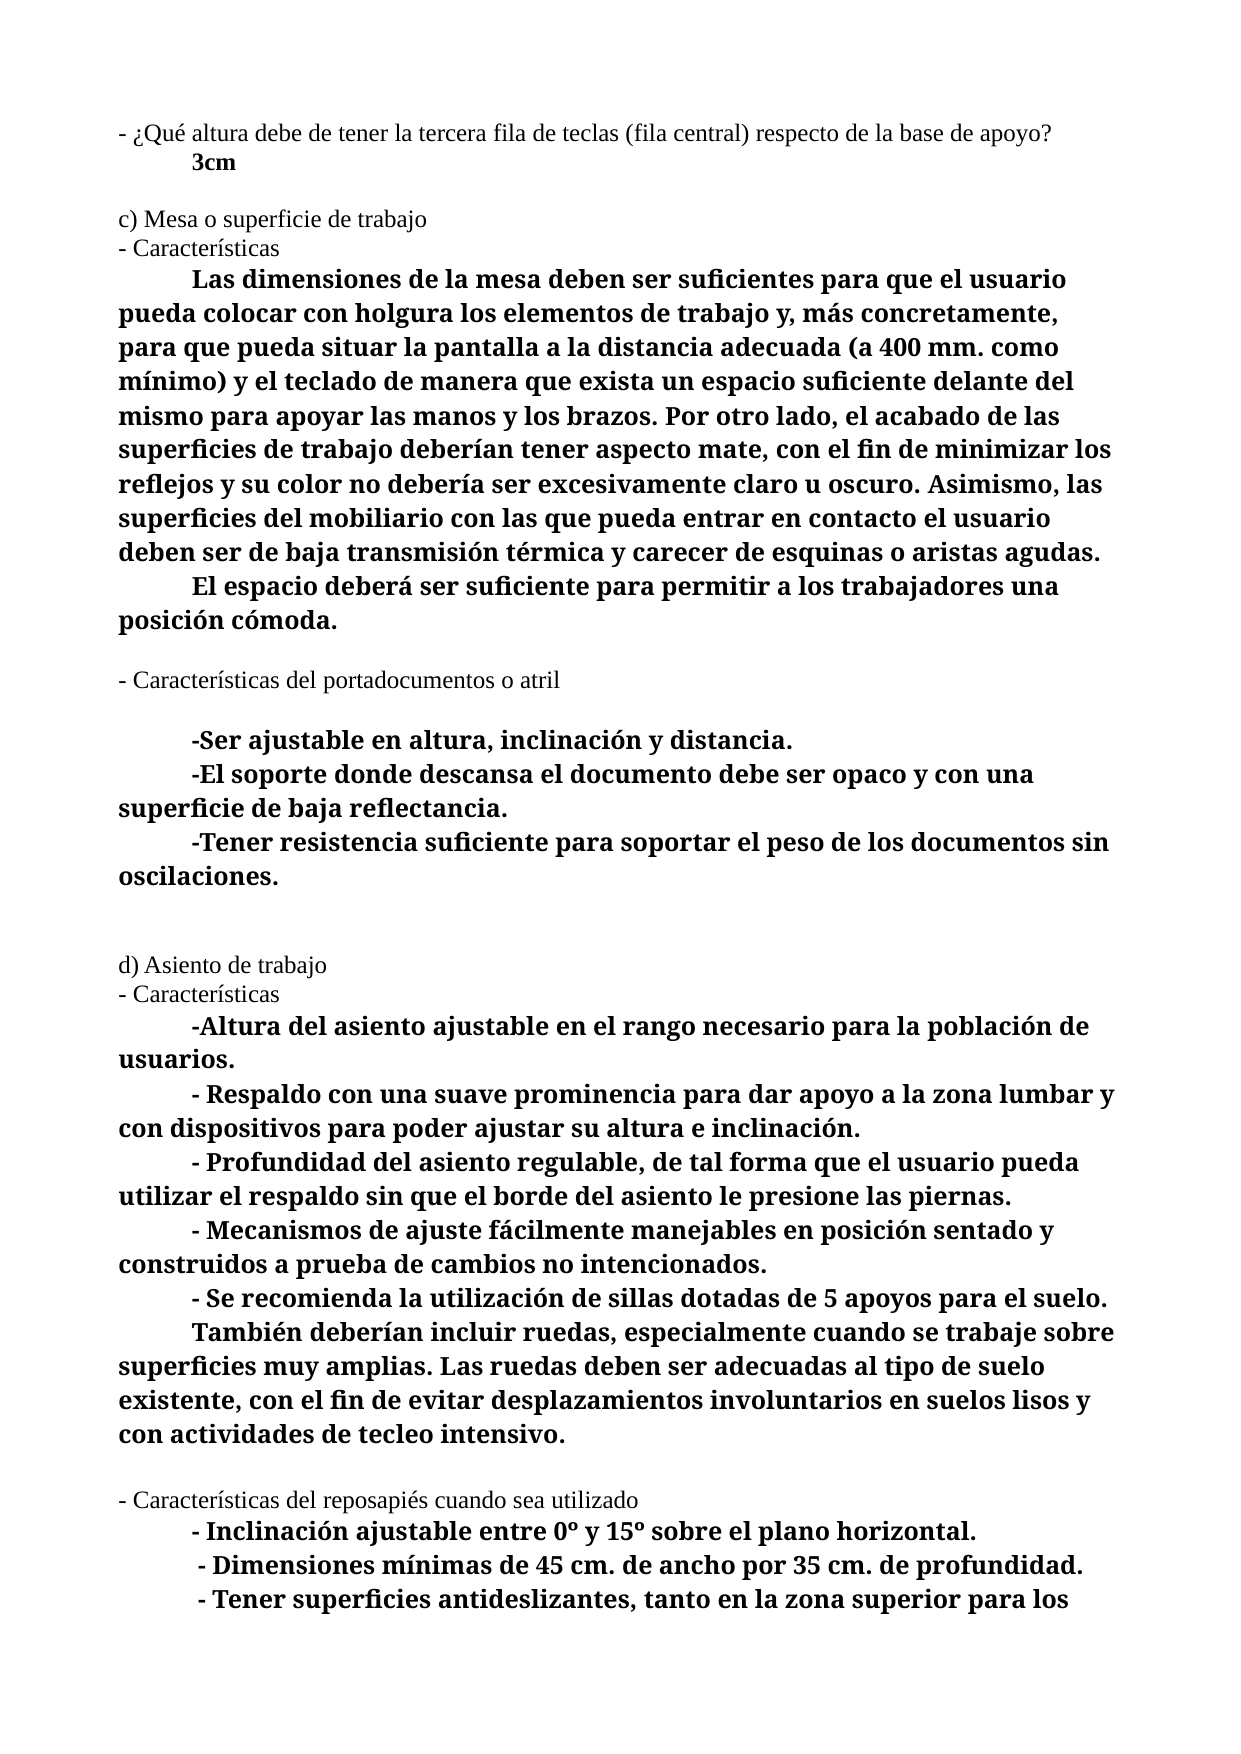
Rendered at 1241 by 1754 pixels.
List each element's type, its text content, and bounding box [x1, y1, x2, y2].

text - Inclinación ajustable entre 0º y 15º sobre el plano horizontal. - Dimensiones mínimas de 45 cm. de ancho por 35 cm. de profundidad. - Tener superficies antideslizantes, tanto en la zona superior para los [118, 1514, 1122, 1616]
text - Características del portadocumentos o atril [118, 665, 1122, 694]
text -Altura del asiento ajustable en el rango necesario para la población de usuarios. - Respaldo con una suave prominencia para dar apoyo a la zona lumbar y con dispositivos para poder ajustar su altura e inclinación. - Profundidad del asiento regulable, de tal forma que el usuario pueda utilizar el respaldo sin que el borde del asiento le presione las piernas. - Mecanismos de ajuste fácilmente manejables en posición sentado y construidos a prueba de cambios no intencionados. - Se recomienda la utilización de sillas dotadas de 5 apoyos para el suelo. [118, 1008, 1122, 1315]
text - ¿Qué altura debe de tener la tercera fila de teclas (fila central) respecto de la base de apoyo? [118, 118, 1122, 147]
text 3cm [118, 147, 1122, 176]
text También deberían incluir ruedas, especialmente cuando se trabaje sobre superficies muy amplias. Las ruedas deben ser adecuadas al tipo de suelo existente, con el fin de evitar desplazamientos involuntarios en suelos lisos y con actividades de tecleo intensivo. [118, 1315, 1122, 1451]
text -Ser ajustable en altura, inclinación y distancia. -El soporte donde descansa el documento debe ser opaco y con una superficie de baja reflectancia. -Tener resistencia suficiente para soportar el peso de los documentos sin oscilaciones. [118, 694, 1122, 893]
text - Características [118, 233, 1122, 262]
text d) Asiento de trabajo [118, 951, 1122, 979]
text - Características [118, 979, 1122, 1008]
text - Características del reposapiés cuando sea utilizado [118, 1485, 1122, 1514]
text c) Mesa o superficie de trabajo [118, 204, 1122, 233]
text Las dimensiones de la mesa deben ser suficientes para que el usuario pueda colocar con holgura los elementos de trabajo y, más concretamente, para que pueda situar la pantalla a la distancia adecuada (a 400 mm. como mínimo) y el teclado de manera que exista un espacio suficiente delante del mismo para apoyar las manos y los brazos. Por otro lado, el acabado de las superficies de trabajo deberían tener aspecto mate, con el fin de minimizar los reflejos y su color no debería ser excesivamente claro u oscuro. Asimismo, las superficies del mobiliario con las que pueda entrar en contacto el usuario deben ser de baja transmisión térmica y carecer de esquinas o aristas agudas. El espacio deberá ser suficiente para permitir a los trabajadores una posición cómoda. [118, 262, 1122, 637]
